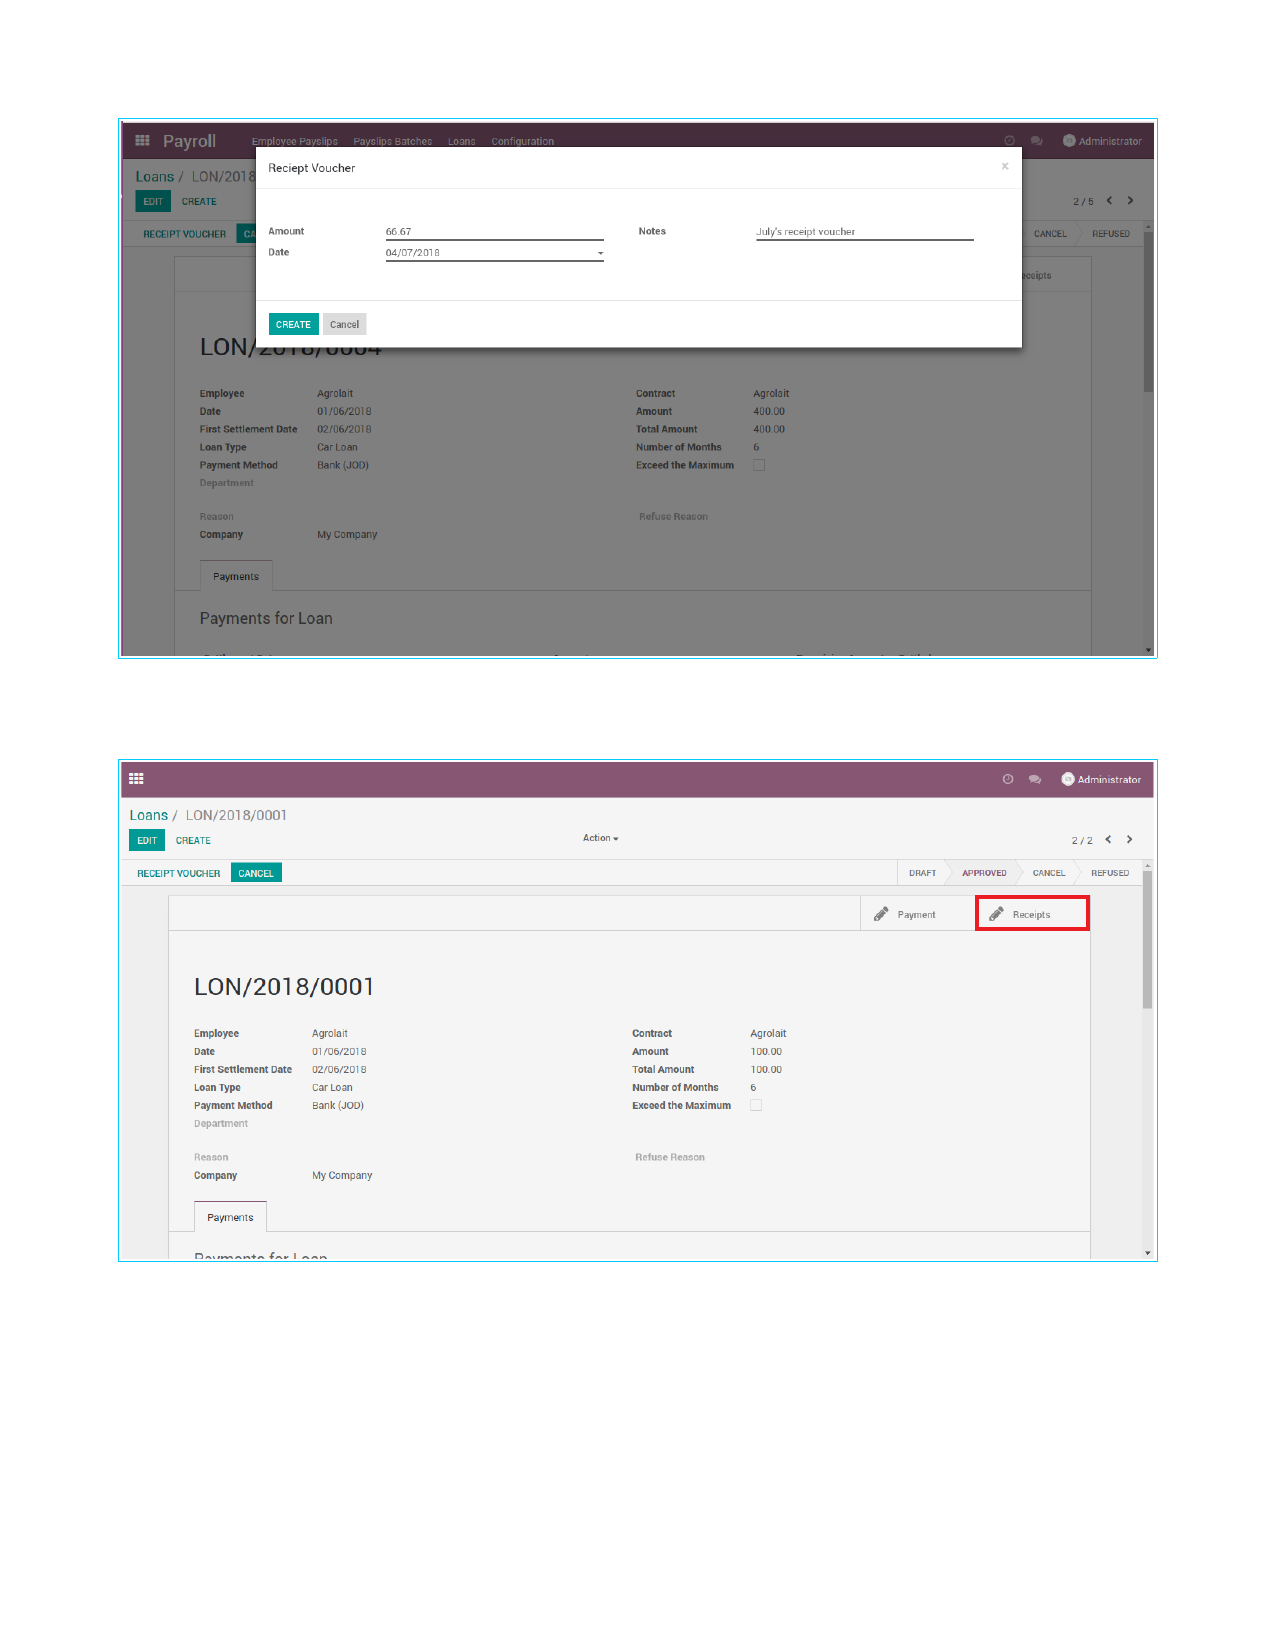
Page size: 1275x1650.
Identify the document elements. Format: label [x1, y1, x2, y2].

picture [121, 762, 1154, 1259]
picture [121, 121, 1154, 656]
